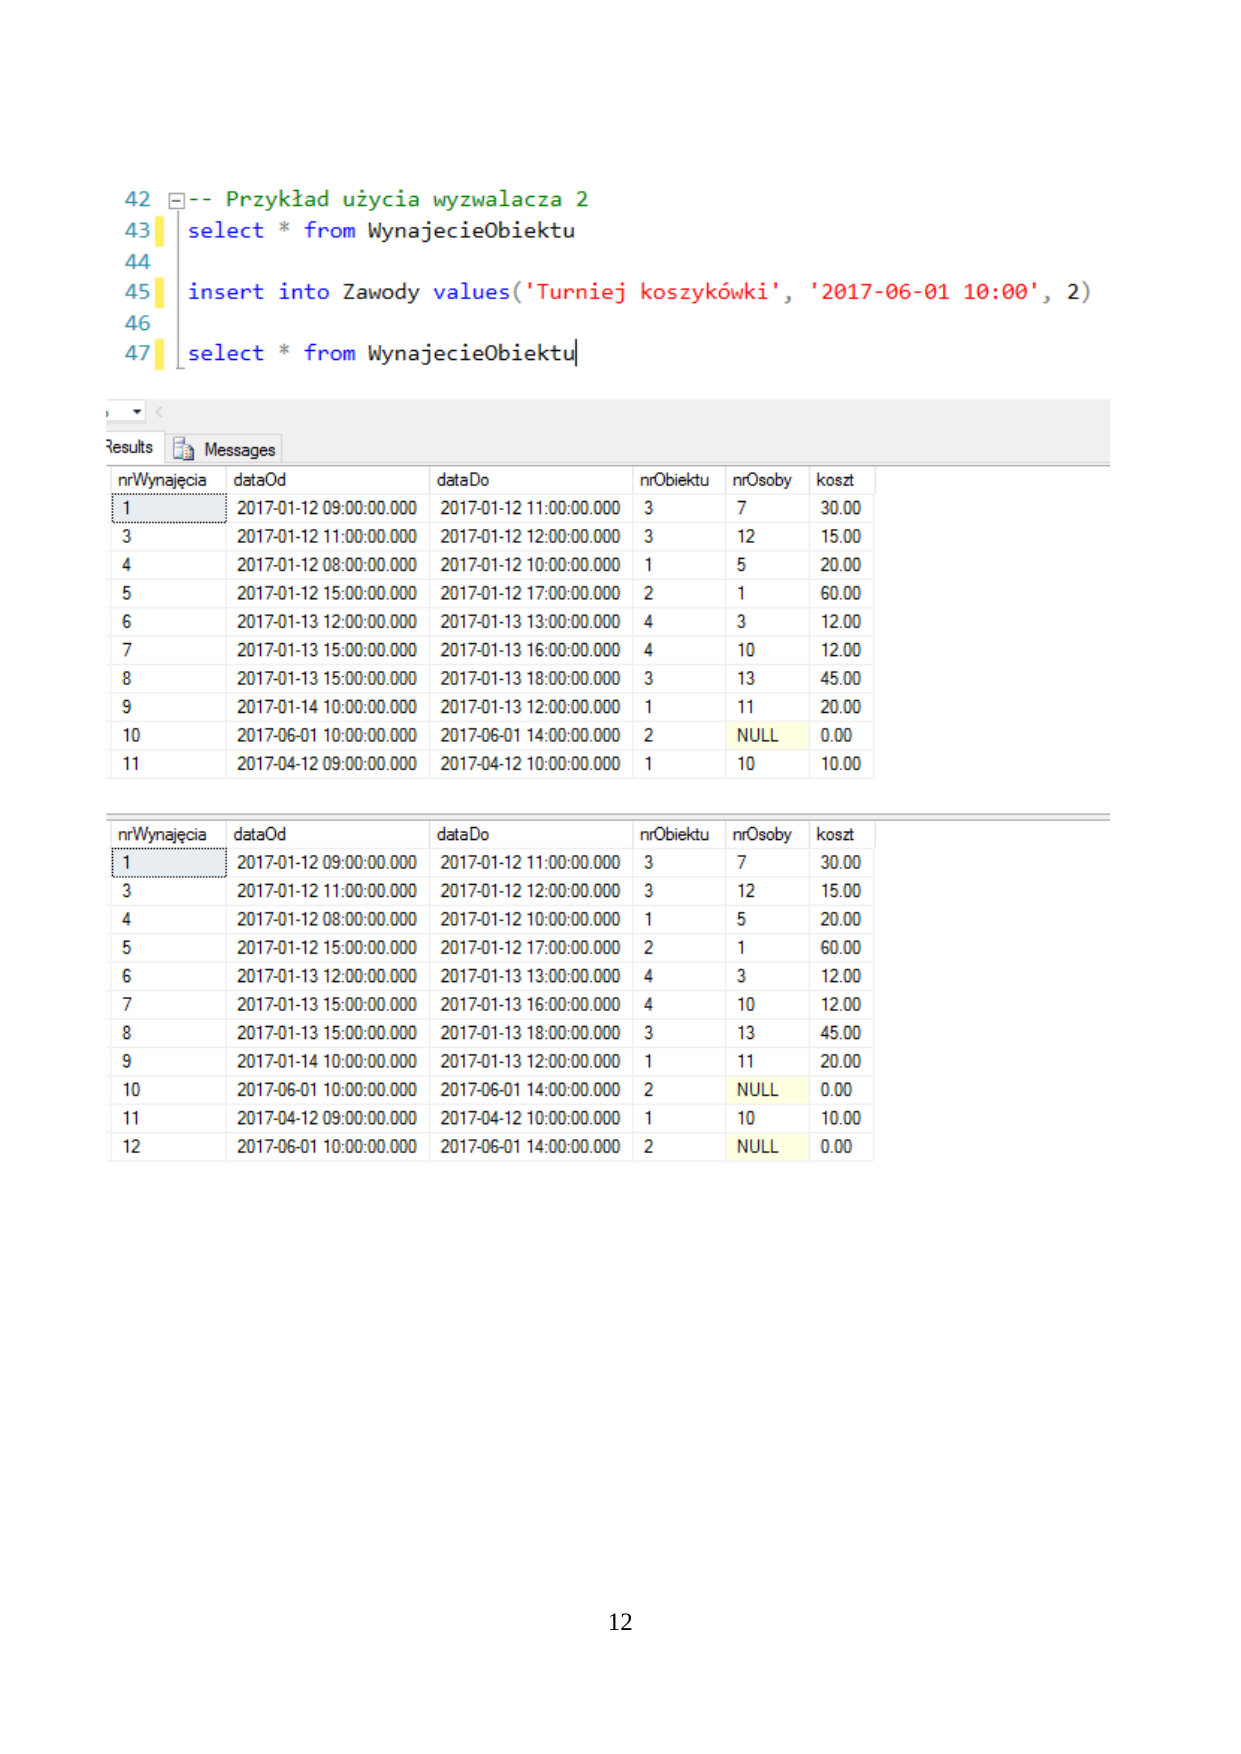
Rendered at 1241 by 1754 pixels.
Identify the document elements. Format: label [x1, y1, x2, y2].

picture [106, 184, 1110, 1180]
